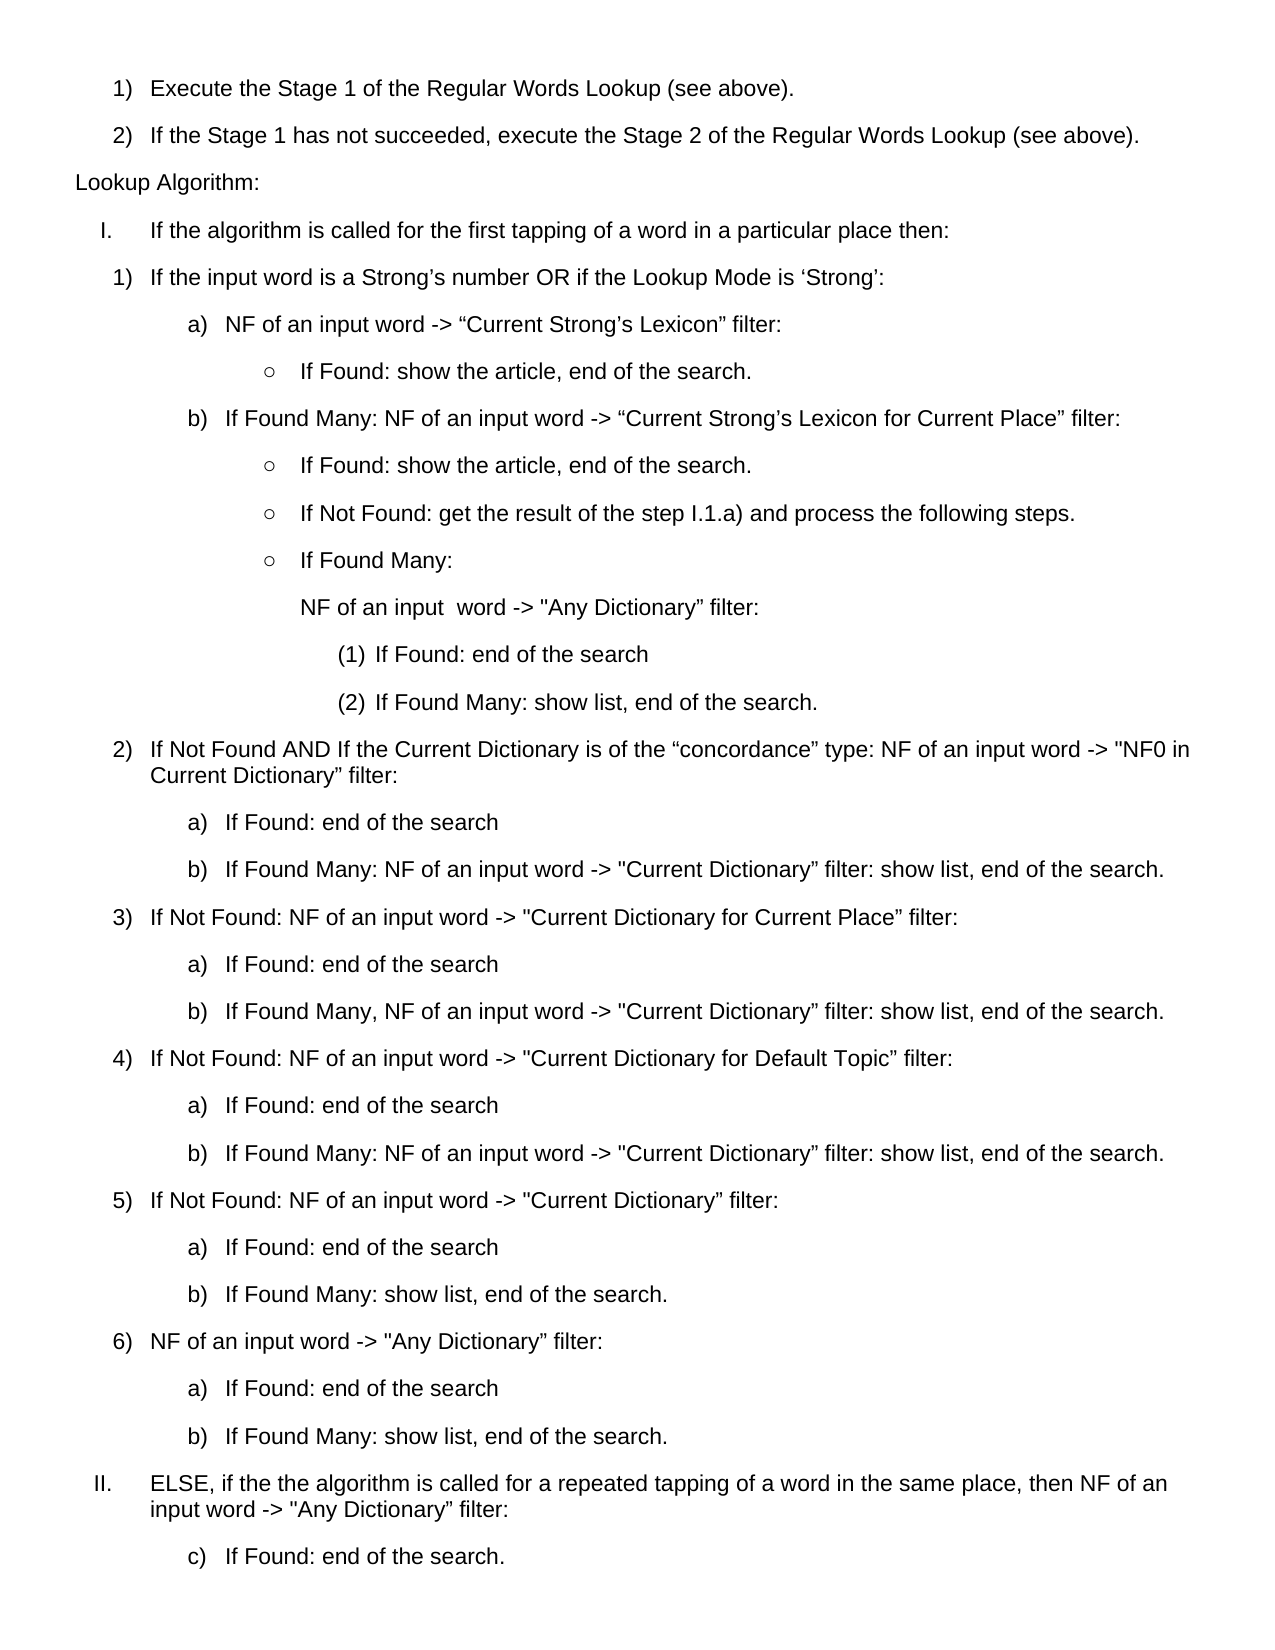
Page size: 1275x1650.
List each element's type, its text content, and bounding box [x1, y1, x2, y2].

list ELSE, if the the algorithm is called for a repeated tapping of a word in the same place, then NF of an input word -> "Any Dictionary” filter: [112, 1470, 1200, 1522]
list If Found Many: NF of an input word -> “Current Strong’s Lexicon for Current Place” filter: [187, 405, 1200, 432]
list If Found: end of the search [187, 951, 1200, 977]
list If Found Many: show list, end of the search. [187, 1423, 1200, 1449]
list NF of an input word -> "Any Dictionary” filter: [112, 1328, 1200, 1354]
list If Found Many: show list, end of the search. [337, 688, 1200, 715]
list If Not Found: NF of an input word -> "Current Dictionary for Default Topic” filter: [112, 1045, 1200, 1071]
list If Not Found: NF of an input word -> "Current Dictionary for Current Place” filter: [112, 903, 1200, 930]
list If Found: end of the search [187, 1375, 1200, 1402]
list Execute the Stage 1 of the Regular Words Lookup (see above). [112, 75, 1200, 101]
list If Found Many: show list, end of the search. [187, 1281, 1200, 1307]
list If Not Found AND If the Current Dictionary is of the “concordance” type: NF of an input word -> "NF0 in Current Dictionary” filter: [112, 736, 1200, 788]
list If Found: show the article, end of the search. [262, 358, 1200, 384]
list If Not Found: NF of an input word -> "Current Dictionary” filter: [112, 1187, 1200, 1213]
list If Found: end of the search [187, 1092, 1200, 1119]
list If Found: end of the search [337, 641, 1200, 668]
list If Found: show the article, end of the search. [262, 452, 1200, 479]
list If Found Many, NF of an input word -> "Current Dictionary” filter: show list, end of the search. [187, 998, 1200, 1024]
text Lookup Algorithm: [75, 169, 1200, 196]
list If Found: end of the search. [187, 1543, 1200, 1570]
list If the algorithm is called for the first tapping of a word in a particular place then: [112, 217, 1200, 243]
list If the Stage 1 has not succeeded, execute the Stage 2 of the Regular Words Lookup (see above). [112, 122, 1200, 148]
text NF of an input word -> "Any Dictionary” filter: [300, 594, 1200, 620]
list If Not Found: get the result of the step I.1.a) and process the following steps. [262, 500, 1200, 526]
list NF of an input word -> “Current Strong’s Lexicon” filter: [187, 311, 1200, 337]
list If Found Many: [262, 547, 1200, 573]
list If Found: end of the search [187, 1234, 1200, 1260]
list If Found Many: NF of an input word -> "Current Dictionary” filter: show list, end of the search. [187, 1139, 1200, 1166]
list If the input word is a Strong’s number OR if the Lookup Mode is ‘Strong’: [112, 264, 1200, 290]
list If Found Many: NF of an input word -> "Current Dictionary” filter: show list, end of the search. [187, 856, 1200, 883]
list If Found: end of the search [187, 809, 1200, 836]
